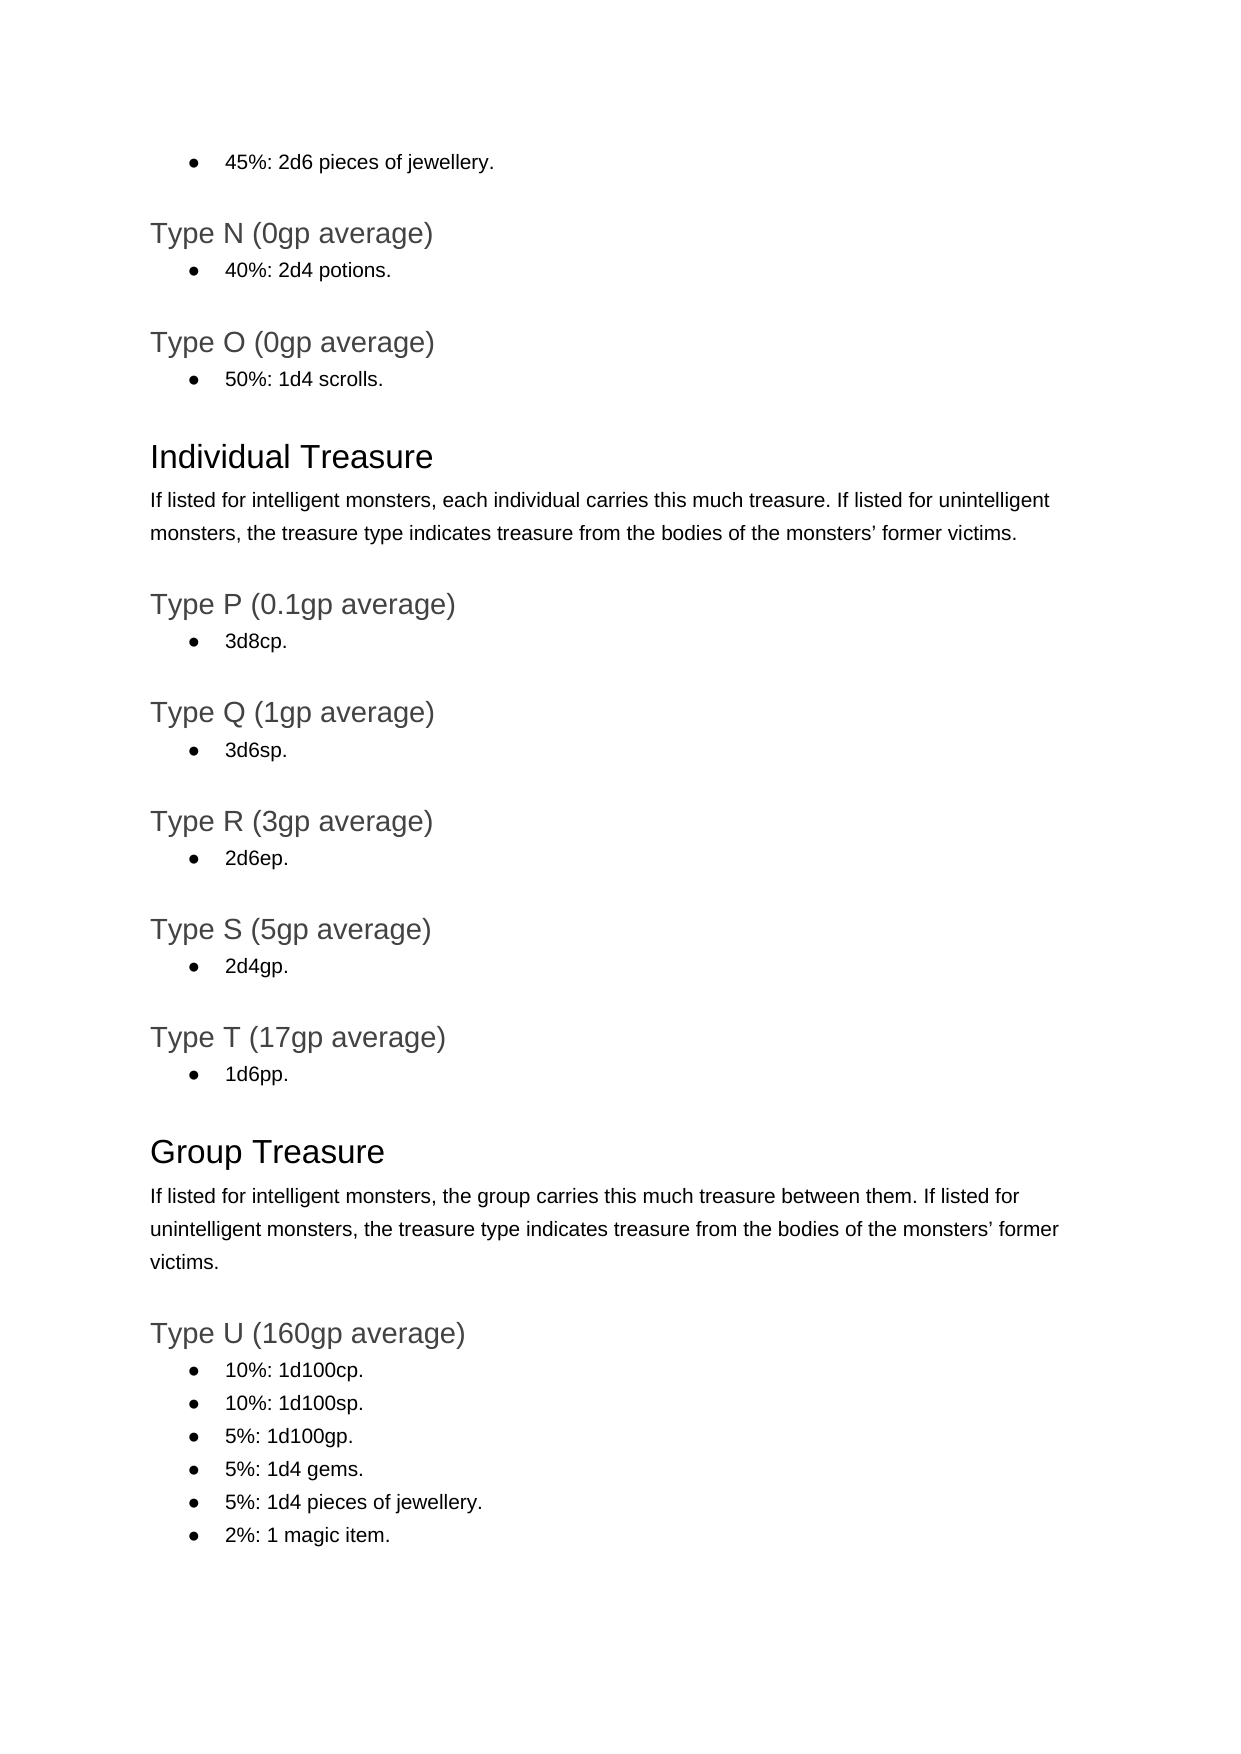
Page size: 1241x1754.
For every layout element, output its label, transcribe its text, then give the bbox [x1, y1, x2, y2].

text If listed for intelligent monsters, the group carries this much treasure between them. If listed for unintelligent monsters, the treasure type indicates treasure from the bodies of the monsters’ former victims. [150, 1183, 1090, 1273]
list 3d6sp. [187, 737, 1090, 761]
list 50%: 1d4 scrolls. [187, 366, 1090, 390]
subtitle Type N (0gp average) [150, 216, 1090, 250]
subtitle Type R (3gp average) [150, 804, 1090, 837]
subtitle Type O (0gp average) [150, 324, 1090, 358]
text If listed for intelligent monsters, each individual carries this much treasure. If listed for unintelligent monsters, the treasure type indicates treasure from the bodies of the monsters’ former victims. [150, 488, 1090, 545]
subtitle Type U (160gp average) [150, 1316, 1090, 1349]
list 5%: 1d100gp. [187, 1424, 1090, 1448]
list 40%: 2d4 potions. [187, 258, 1090, 282]
list 1d6pp. [187, 1062, 1090, 1086]
subtitle Type S (5gp average) [150, 912, 1090, 946]
list 2d4gp. [187, 954, 1090, 978]
list 3d8cp. [187, 629, 1090, 653]
subtitle Type P (0.1gp average) [150, 587, 1090, 621]
subtitle Group Treasure [150, 1133, 1090, 1171]
list 2%: 1 magic item. [187, 1523, 1090, 1547]
subtitle Type T (17gp average) [150, 1020, 1090, 1054]
list 2d6ep. [187, 846, 1090, 869]
list 10%: 1d100sp. [187, 1391, 1090, 1415]
list 10%: 1d100cp. [187, 1358, 1090, 1382]
list 5%: 1d4 pieces of jewellery. [187, 1490, 1090, 1514]
subtitle Individual Treasure [150, 437, 1090, 475]
list 5%: 1d4 gems. [187, 1457, 1090, 1481]
list 45%: 2d6 pieces of jewellery. [187, 150, 1090, 174]
subtitle Type Q (1gp average) [150, 696, 1090, 729]
